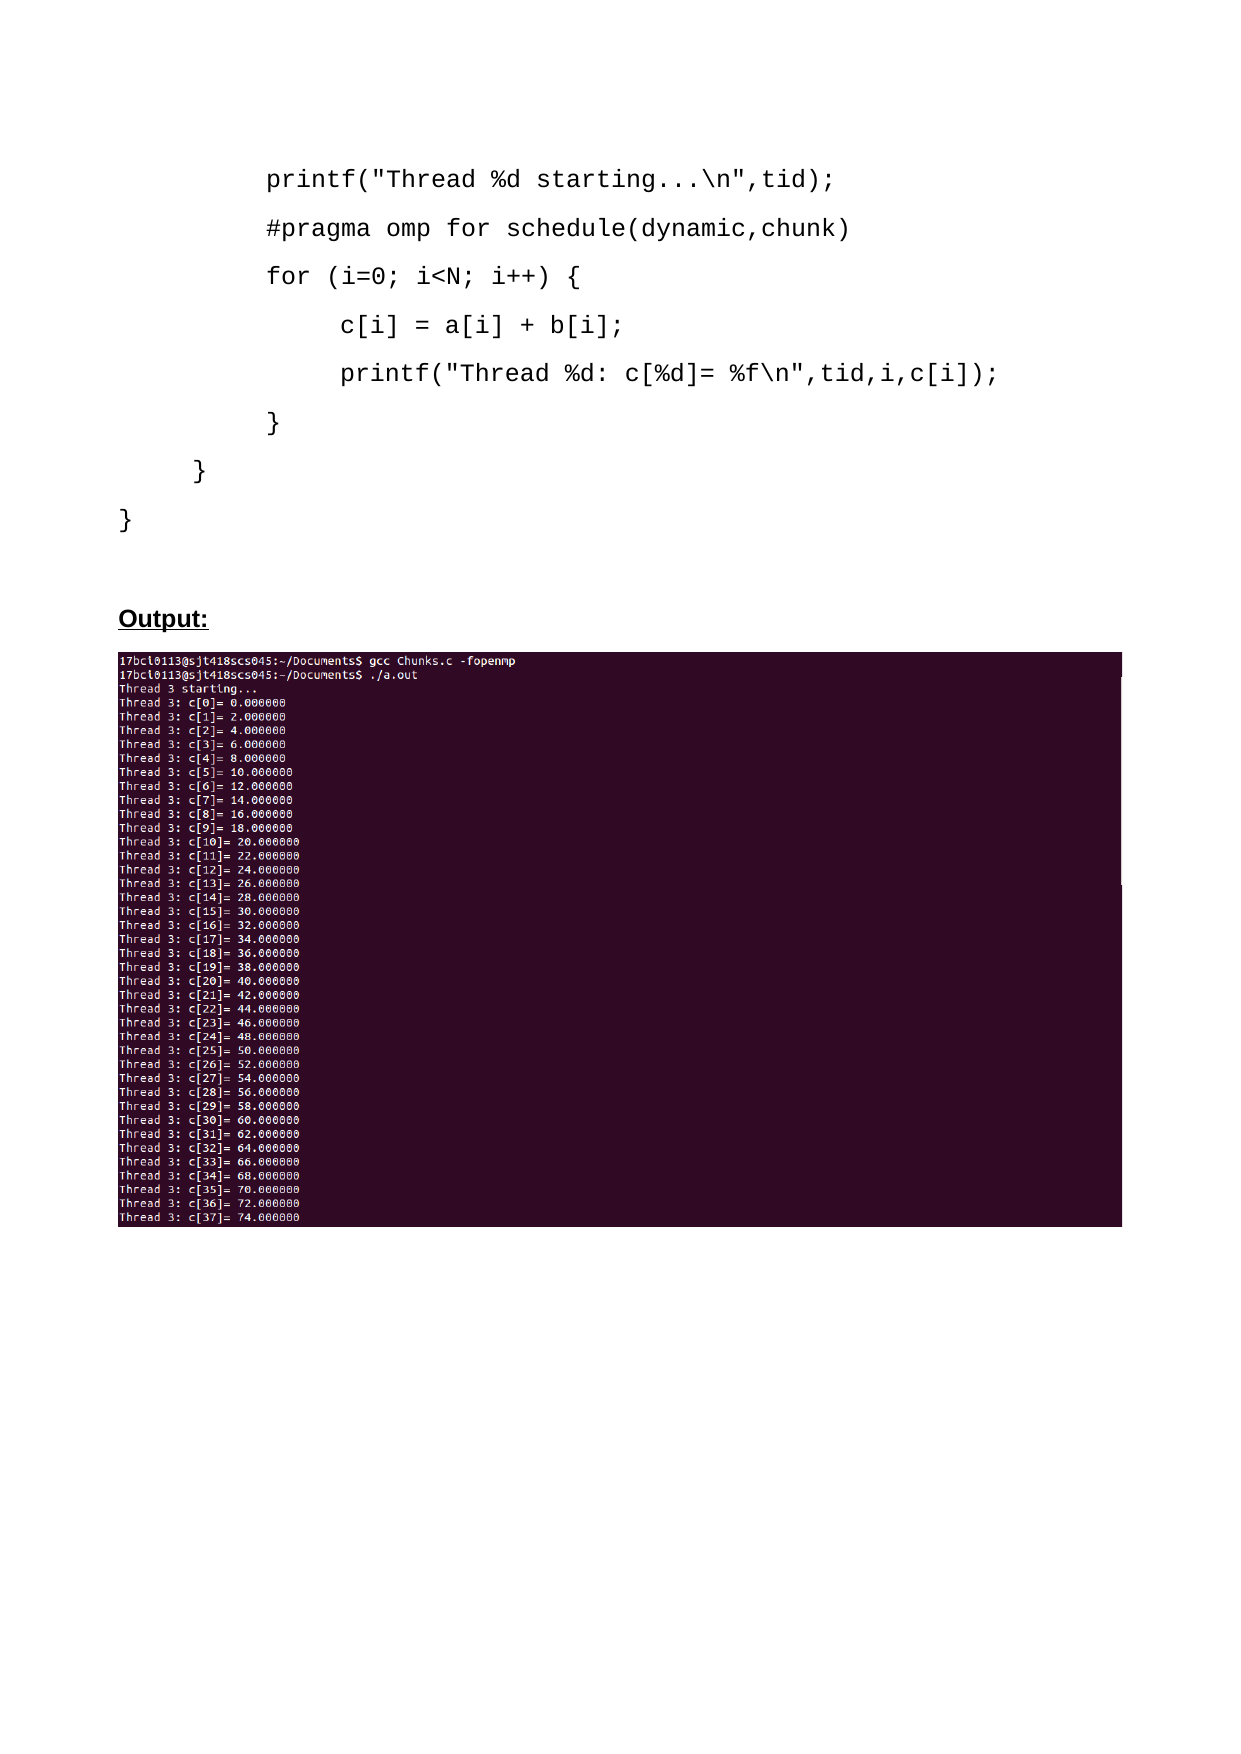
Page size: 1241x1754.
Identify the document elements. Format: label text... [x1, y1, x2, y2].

text Output: [118, 603, 1122, 632]
text } [118, 506, 1122, 535]
text for (i=0; i<N; i++) { [118, 264, 1122, 292]
picture [118, 652, 1123, 1227]
text printf("Thread %d: c[%d]= %f\n",tid,i,c[i]); [118, 361, 1122, 389]
text printf("Thread %d starting...\n",tid); [118, 167, 1122, 195]
text c[i] = a[i] + b[i]; [118, 312, 1122, 341]
text #pragma omp for schedule(dynamic,chunk) [118, 215, 1122, 243]
text } [118, 458, 1122, 486]
text } [118, 409, 1122, 438]
